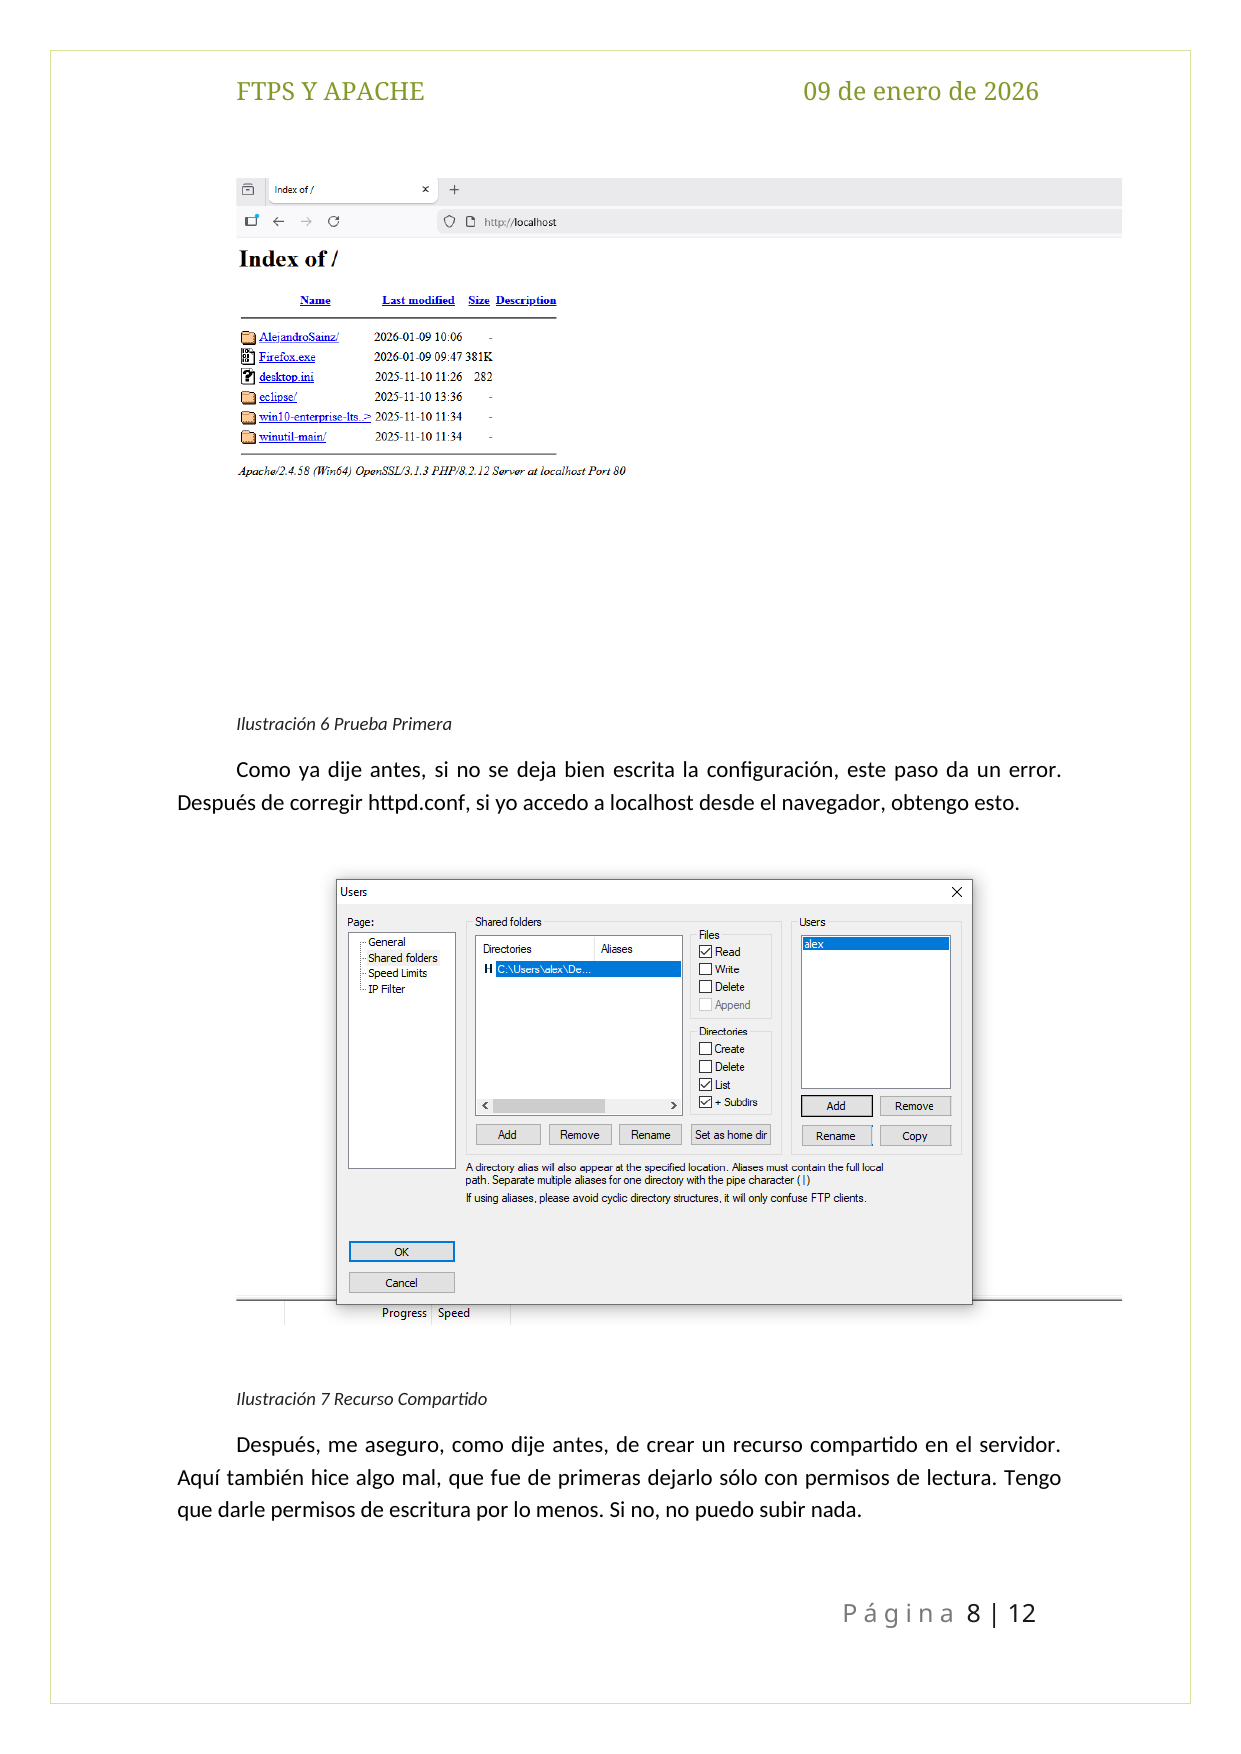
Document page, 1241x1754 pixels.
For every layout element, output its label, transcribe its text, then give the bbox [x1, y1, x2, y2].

text Ilustración 7 Recurso Compartido [177, 1387, 1063, 1409]
text Ilustración 6 Prueba Primera [177, 712, 1063, 735]
text Después, me aseguro, como dije antes, de crear un recurso compartido en el servidor. Aquí también hice algo mal, que fue de primeras dejarlo sólo con permisos de lectura. Tengo que darle permisos de escritura por lo menos. Si no, no puedo subir nada. [177, 1430, 1063, 1523]
text Como ya dije antes, si no se deja bien escrita la configuración, este paso da un error. Después de corregir httpd.conf, si yo accedo a localhost desde el navegador, obtengo esto. [177, 756, 1063, 816]
